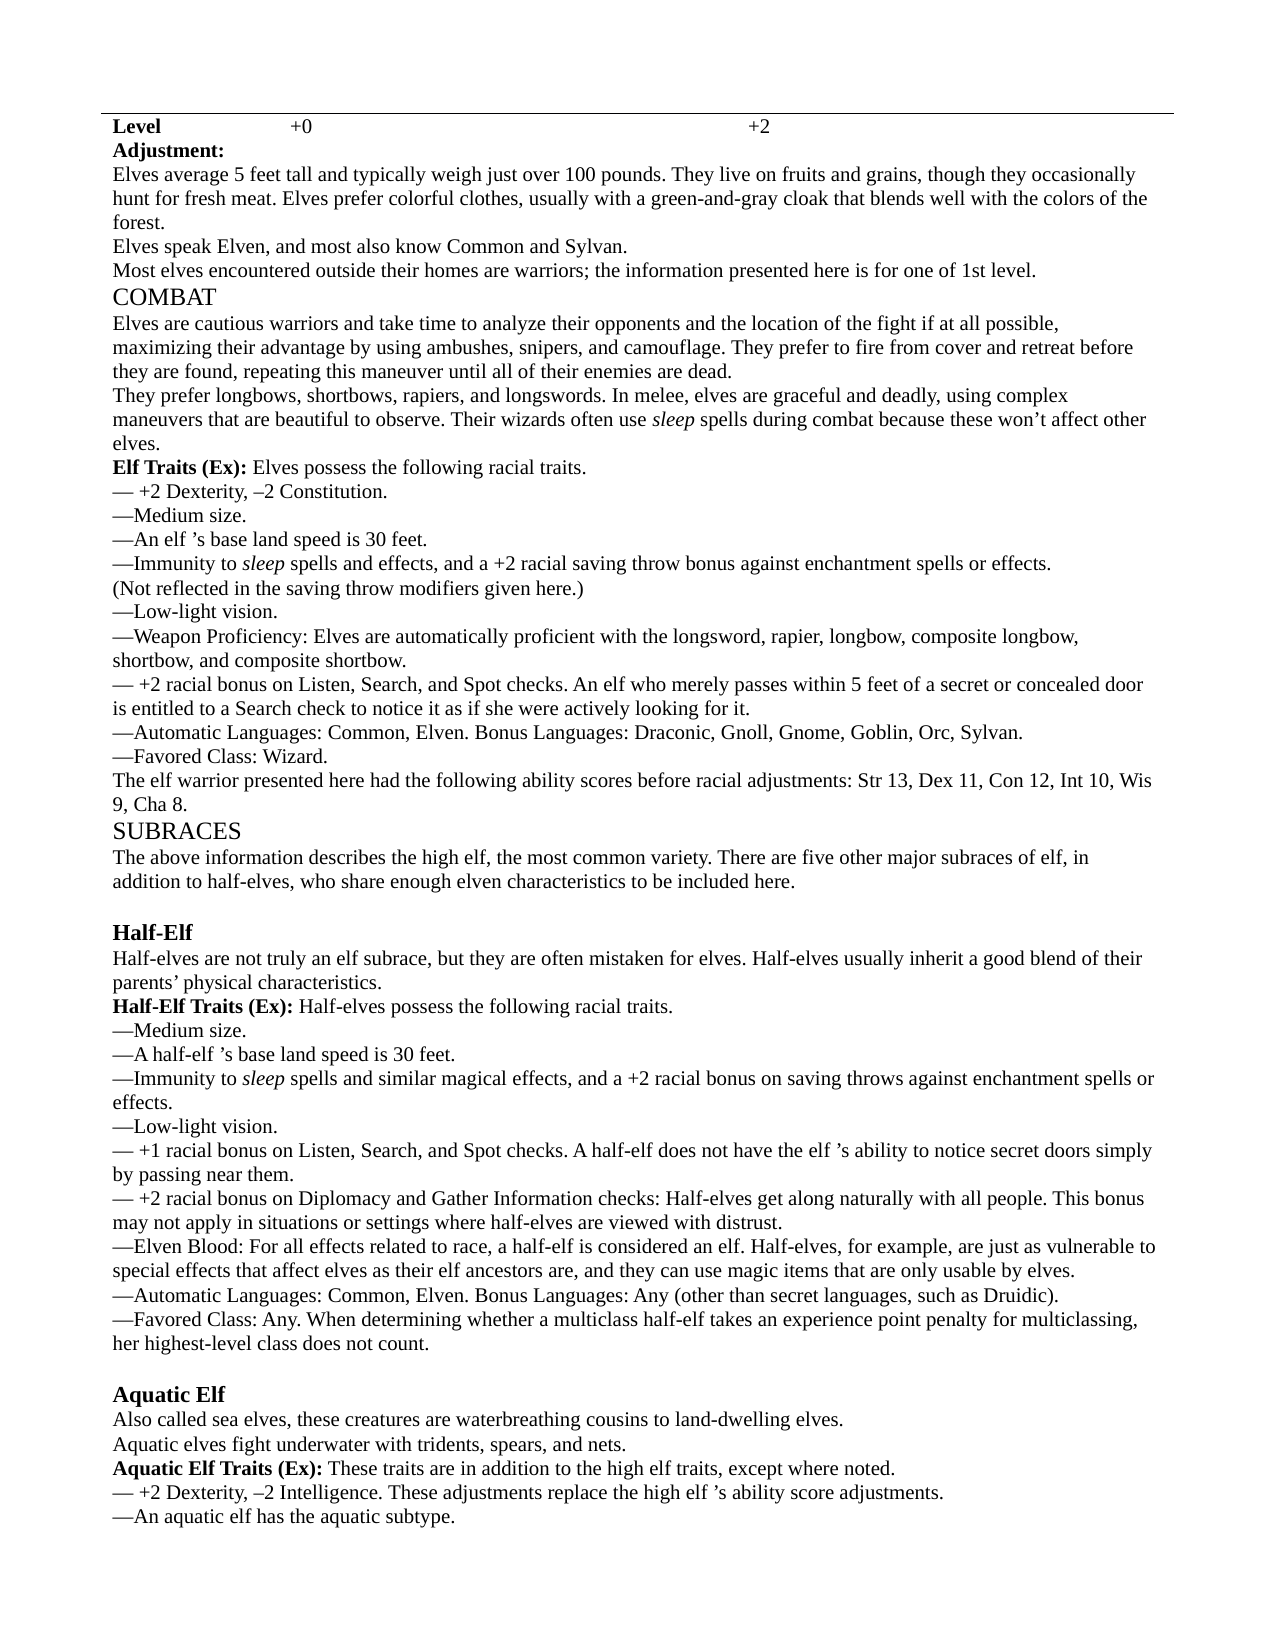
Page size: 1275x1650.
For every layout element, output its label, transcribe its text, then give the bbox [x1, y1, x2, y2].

text COMBAT [112, 282, 1162, 311]
text Also called sea elves, these creatures are waterbreathing cousins to land-dwelling elves. [112, 1407, 1162, 1431]
text —Medium size. [112, 1018, 1162, 1042]
text — +2 Dexterity, –2 Constitution. [112, 479, 1162, 503]
text SUBRACES [112, 816, 1162, 845]
text —Immunity to sleep spells and similar magical effects, and a +2 racial bonus on saving throws against enchantment spells or effects. [112, 1066, 1162, 1114]
text — +2 racial bonus on Listen, Search, and Spot checks. An elf who merely passes within 5 feet of a secret or concealed door is entitled to a Search check to notice it as if she were actively looking for it. [112, 672, 1162, 720]
text — +2 Dexterity, –2 Intelligence. These adjustments replace the high elf ’s ability score adjustments. [112, 1479, 1162, 1504]
text —Automatic Languages: Common, Elven. Bonus Languages: Any (other than secret languages, such as Druidic). [112, 1282, 1162, 1307]
subtitle Half-Elf [112, 919, 1162, 946]
table_cell +2 [737, 114, 1174, 162]
text Elves speak Elven, and most also know Common and Sylvan. [112, 234, 1162, 258]
text —Low-light vision. [112, 1114, 1162, 1138]
text Aquatic elves fight underwater with tridents, spears, and nets. [112, 1431, 1162, 1456]
text Elf Traits (Ex): Elves possess the following racial traits. [112, 455, 1162, 479]
text —Automatic Languages: Common, Elven. Bonus Languages: Draconic, Gnoll, Gnome, Goblin, Orc, Sylvan. [112, 720, 1162, 744]
text —Medium size. [112, 503, 1162, 527]
text Most elves encountered outside their homes are warriors; the information presented here is for one of 1st level. [112, 258, 1162, 282]
text Half-Elf Traits (Ex): Half-elves possess the following racial traits. [112, 994, 1162, 1018]
text Aquatic Elf Traits (Ex): These traits are in addition to the high elf traits, except where noted. [112, 1456, 1162, 1479]
text — +1 racial bonus on Listen, Search, and Spot checks. A half-elf does not have the elf ’s ability to notice secret doors simply by passing near them. [112, 1138, 1162, 1186]
text —Weapon Proficiency: Elves are automatically proficient with the longsword, rapier, longbow, composite longbow, shortbow, and composite shortbow. [112, 623, 1162, 672]
text Elves are cautious warriors and take time to analyze their opponents and the location of the fight if at all possible, maximizing their advantage by using ambushes, snipers, and camouflage. They prefer to fire from cover and retreat before they are found, repeating this maneuver until all of their enemies are dead. [112, 311, 1162, 383]
text —A half-elf ’s base land speed is 30 feet. [112, 1042, 1162, 1066]
text —Immunity to sleep spells and effects, and a +2 racial saving throw bonus against enchantment spells or effects. [112, 551, 1162, 575]
text They prefer longbows, shortbows, rapiers, and longswords. In melee, elves are graceful and deadly, using complex maneuvers that are beautiful to observe. Their wizards often use sleep spells during combat because these won’t affect other elves. [112, 383, 1162, 455]
table_cell +0 [279, 114, 737, 162]
text —Favored Class: Wizard. [112, 744, 1162, 768]
subtitle Aquatic Elf [112, 1381, 1162, 1407]
text —An elf ’s base land speed is 30 feet. [112, 527, 1162, 551]
text Half-elves are not truly an elf subrace, but they are often mistaken for elves. Half-elves usually inherit a good blend of their parents’ physical characteristics. [112, 946, 1162, 994]
table_cell Level Adjustment: [101, 114, 279, 162]
text —Low-light vision. [112, 599, 1162, 623]
text (Not reflected in the saving throw modifiers given here.) [112, 575, 1162, 599]
text —Elven Blood: For all effects related to race, a half-elf is considered an elf. Half-elves, for example, are just as vulnerable to special effects that affect elves as their elf ancestors are, and they can use magic items that are only usable by elves. [112, 1234, 1162, 1282]
text —An aquatic elf has the aquatic subtype. [112, 1504, 1162, 1528]
text The elf warrior presented here had the following ability scores before racial adjustments: Str 13, Dex 11, Con 12, Int 10, Wis 9, Cha 8. [112, 768, 1162, 816]
text — +2 racial bonus on Diplomacy and Gather Information checks: Half-elves get along naturally with all people. This bonus may not apply in situations or settings where half-elves are viewed with distrust. [112, 1186, 1162, 1234]
text Elves average 5 feet tall and typically weigh just over 100 pounds. They live on fruits and grains, though they occasionally hunt for fresh meat. Elves prefer colorful clothes, usually with a green-and-gray cloak that blends well with the colors of the forest. [112, 162, 1162, 234]
text The above information describes the high elf, the most common variety. There are five other major subraces of elf, in addition to half-elves, who share enough elven characteristics to be included here. [112, 845, 1162, 893]
text —Favored Class: Any. When determining whether a multiclass half-elf takes an experience point penalty for multiclassing, her highest-level class does not count. [112, 1307, 1162, 1355]
